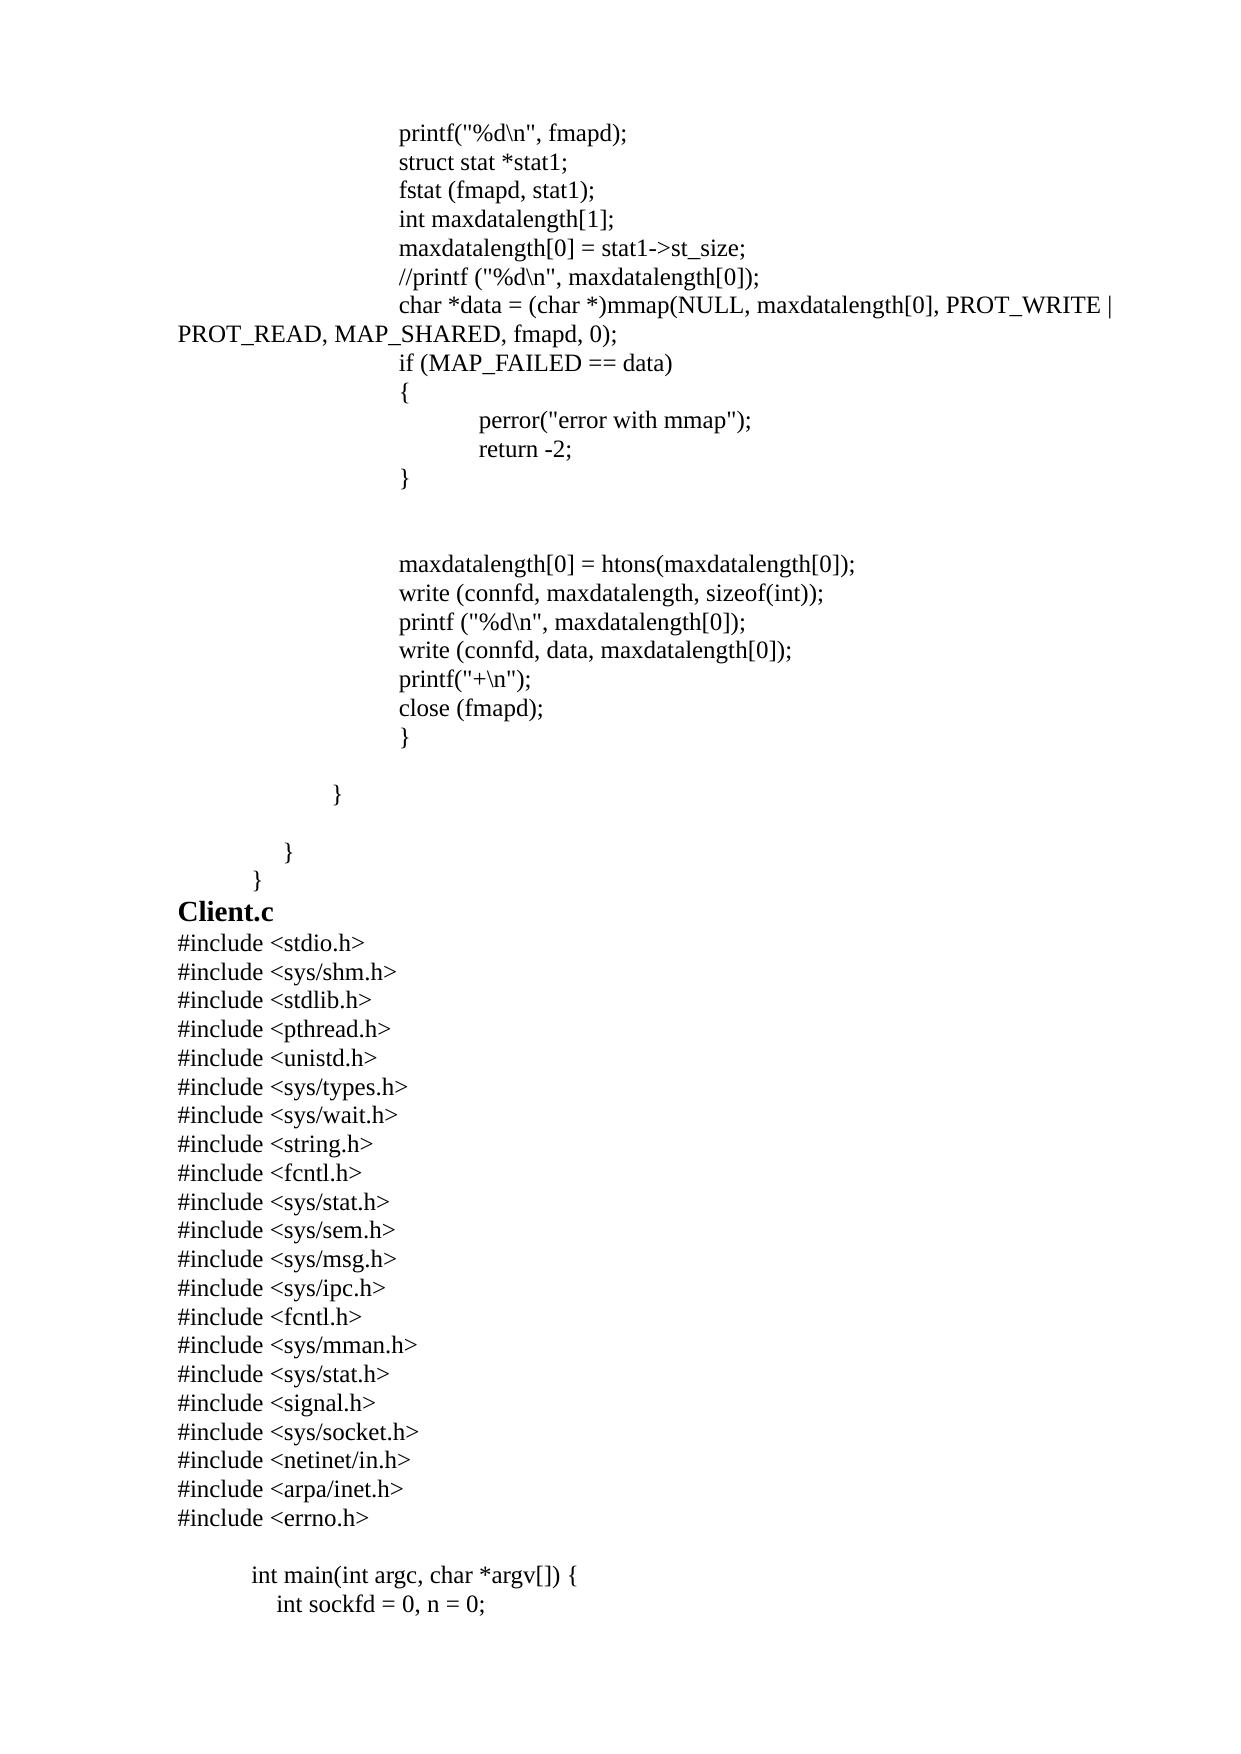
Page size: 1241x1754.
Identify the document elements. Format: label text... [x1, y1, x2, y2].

text printf("%d\n", fmapd); struct stat *stat1; fstat (fmapd, stat1); int maxdatalength[1]; maxdatalength[0] = stat1->st_size; //printf ("%d\n", maxdatalength[0]); char *data = (char *)mmap(NULL, maxdatalength[0], PROT_WRITE | PROT_READ, MAP_SHARED, fmapd, 0); if (MAP_FAILED == data) { perror("error with mmap"); return -2; } maxdatalength[0] = htons(maxdatalength[0]); write (connfd, maxdatalength, sizeof(int)); printf ("%d\n", maxdatalength[0]); write (connfd, data, maxdatalength[0]); printf("+\n"); close (fmapd); } } } } Client.c #include <stdio.h> #include <sys/shm.h> #include <stdlib.h> #include <pthread.h> #include <unistd.h> #include <sys/types.h> #include <sys/wait.h> #include <string.h> #include <fcntl.h> #include <sys/stat.h> #include <sys/sem.h> #include <sys/msg.h> #include <sys/ipc.h> #include <fcntl.h> #include <sys/mman.h> #include <sys/stat.h> #include <signal.h> #include <sys/socket.h> #include <netinet/in.h> #include <arpa/inet.h> #include <errno.h> int main(int argc, char *argv[]) { int sockfd = 0, n = 0; [177, 118, 1152, 1618]
